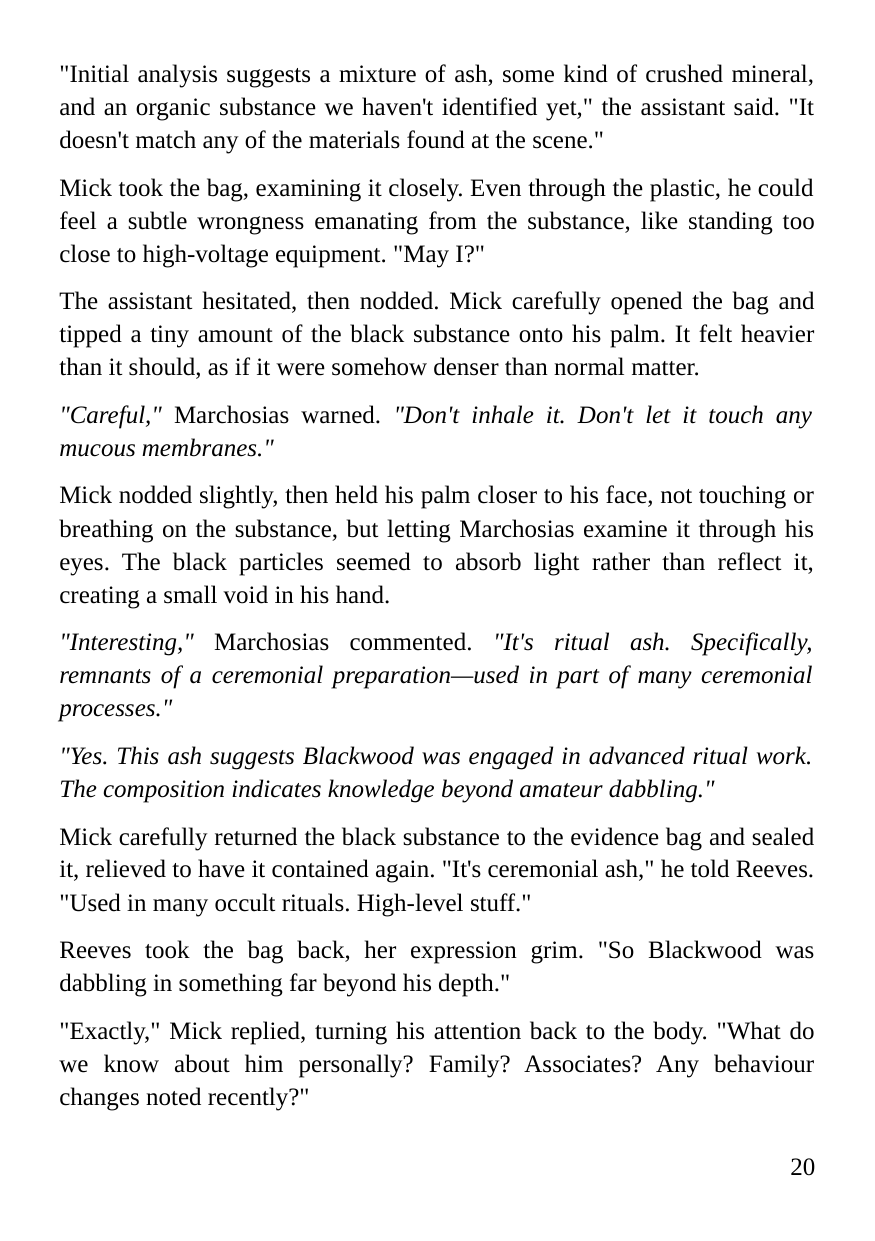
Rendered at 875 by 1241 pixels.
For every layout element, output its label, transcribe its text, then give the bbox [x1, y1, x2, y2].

text Mick nodded slightly, then held his palm closer to his face, not touching or breathing on the substance, but letting Marchosias examine it through his eyes. The black particles seemed to absorb light rather than reflect it, creating a small void in his hand. [59, 481, 815, 608]
text "Initial analysis suggests a mixture of ash, some kind of crushed mineral, and an organic substance we haven't identified yet," the assistant said. "It doesn't match any of the materials found at the scene." [59, 59, 815, 154]
text "Interesting," Marchosias commented. "It's ritual ash. Specifically, remnants of a ceremonial preparation—used in part of many ceremonial processes." [59, 627, 815, 722]
text The assistant hesitated, then nodded. Mick carefully opened the bag and tipped a tiny amount of the black substance onto his palm. It felt heavier than it should, as if it were somehow denser than normal matter. [59, 286, 815, 381]
text "Yes. This ash suggests Blackwood was engaged in advanced ritual work. The composition indicates knowledge beyond amateur dabbling." [59, 741, 815, 803]
text Mick carefully returned the black substance to the evidence bag and sealed it, relieved to have it contained again. "It's ceremonial ash," he told Reeves. "Used in many occult rituals. High-level stuff." [59, 822, 815, 916]
text "Exactly," Mick replied, turning his attention back to the body. "What do we know about him personally? Family? Associates? Any behaviour changes noted recently?" [59, 1016, 815, 1111]
text Mick took the bag, examining it closely. Even through the plastic, he could feel a subtle wrongness emanating from the substance, like standing too close to high-voltage equipment. "May I?" [59, 173, 815, 267]
text Reeves took the bag back, her expression grim. "So Blackwood was dabbling in something far beyond his depth." [59, 935, 815, 997]
text "Careful," Marchosias warned. "Don't inhale it. Don't let it touch any mucous membranes." [59, 400, 815, 462]
